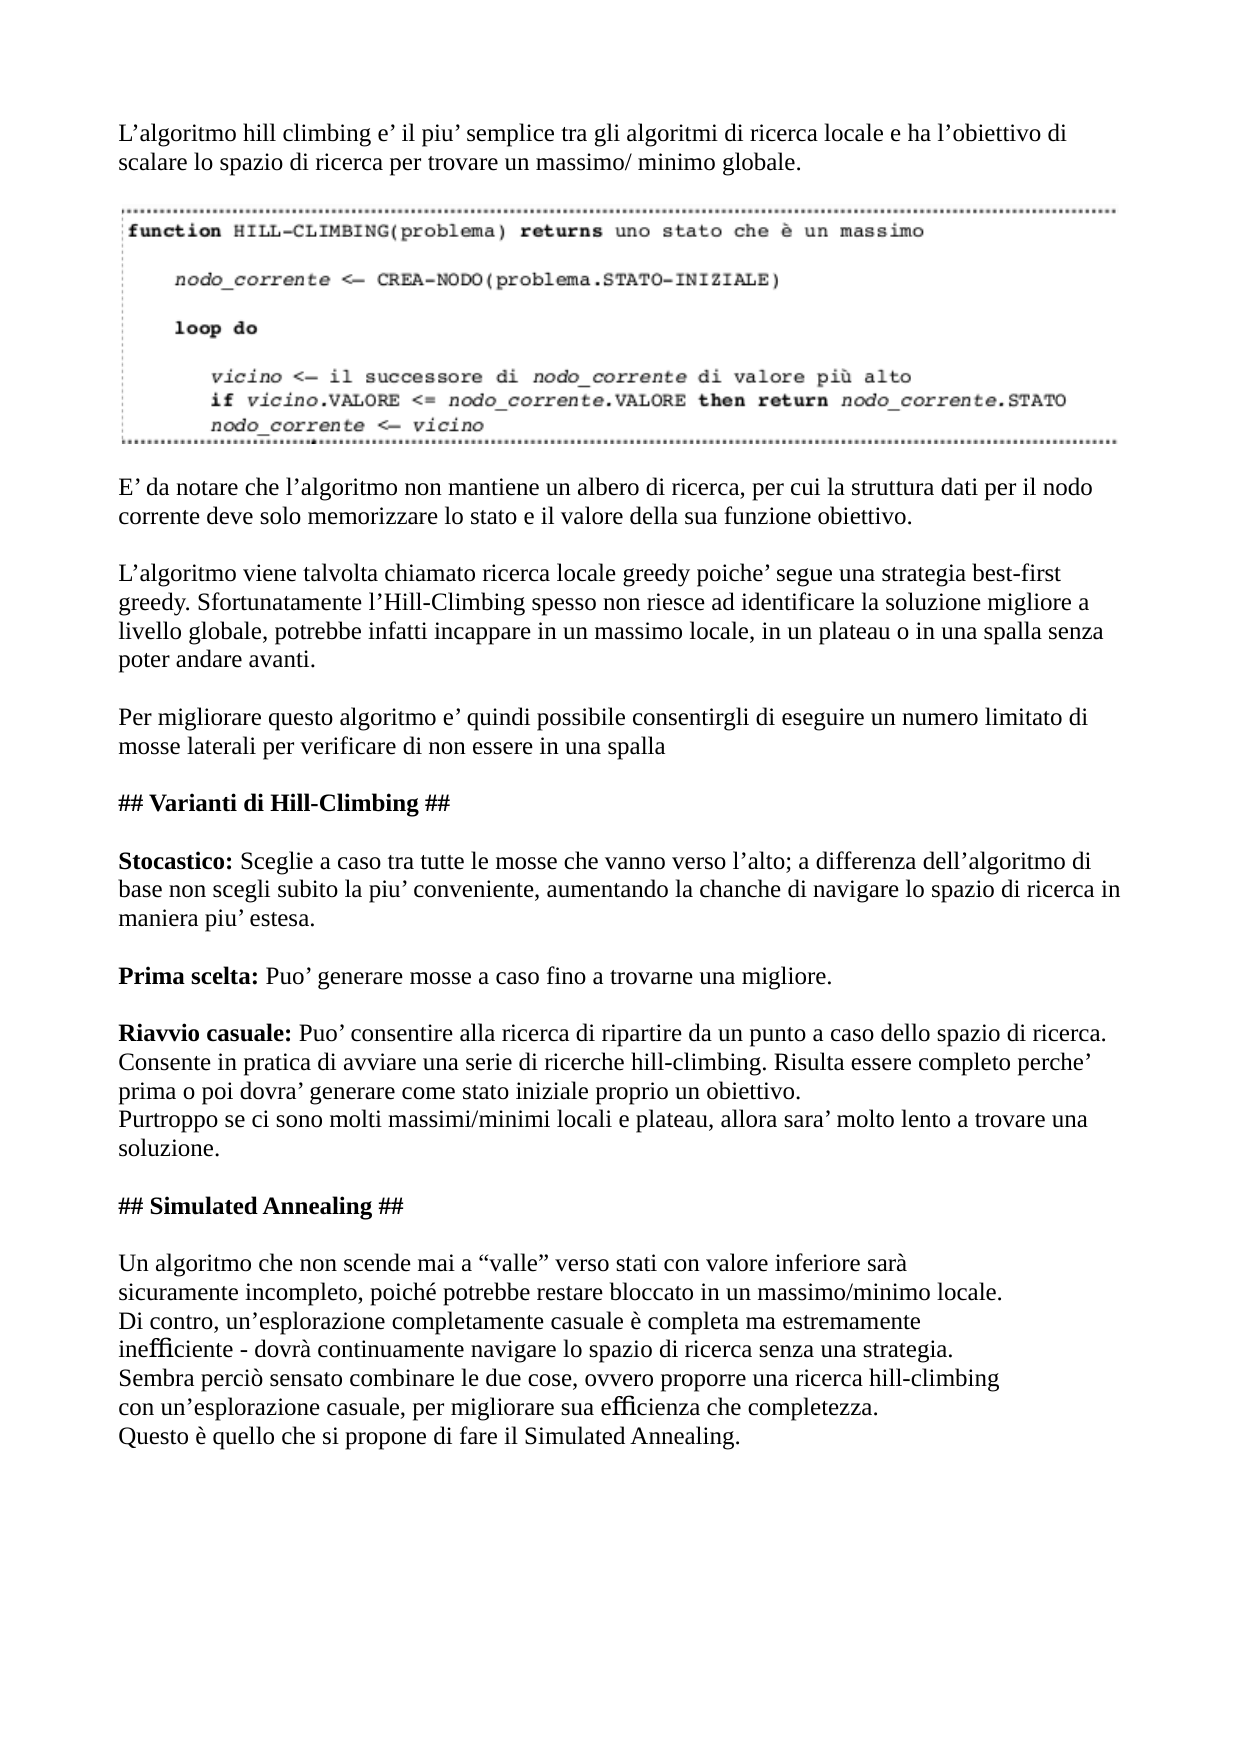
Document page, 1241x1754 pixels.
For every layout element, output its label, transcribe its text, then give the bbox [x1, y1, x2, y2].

text sicuramente incompleto, poiché potrebbe restare bloccato in un massimo/minimo locale. [118, 1277, 1122, 1306]
text Per migliorare questo algoritmo e’ quindi possibile consentirgli di eseguire un numero limitato di mosse laterali per verificare di non essere in una spalla [118, 702, 1122, 759]
text Purtroppo se ci sono molti massimi/minimi locali e plateau, allora sara’ molto lento a trovare una soluzione. [118, 1104, 1122, 1162]
text ineﬃciente - dovrà continuamente navigare lo spazio di ricerca senza una strategia. [118, 1334, 1122, 1363]
text con un’esplorazione casuale, per migliorare sua eﬃcienza che completezza. [118, 1392, 1122, 1421]
text Prima scelta: Puo’ generare mosse a caso fino a trovarne una migliore. [118, 961, 1122, 989]
text Riavvio casuale: Puo’ consentire alla ricerca di ripartire da un punto a caso dello spazio di ricerca. Consente in pratica di avviare una serie di ricerche hill-climbing. Risulta essere completo perche’ prima o poi dovra’ generare come stato iniziale proprio un obiettivo. [118, 1018, 1122, 1104]
text ## Varianti di Hill-Climbing ## [118, 788, 1122, 817]
text Di contro, un’esplorazione completamente casuale è completa ma estremamente [118, 1306, 1122, 1334]
picture [121, 204, 1119, 444]
text E’ da notare che l’algoritmo non mantiene un albero di ricerca, per cui la struttura dati per il nodo corrente deve solo memorizzare lo stato e il valore della sua funzione obiettivo. [118, 472, 1122, 529]
text L’algoritmo hill climbing e’ il piu’ semplice tra gli algoritmi di ricerca locale e ha l’obiettivo di scalare lo spazio di ricerca per trovare un massimo/ minimo globale. [118, 118, 1122, 176]
text Questo è quello che si propone di fare il Simulated Annealing. [118, 1421, 1122, 1449]
text ## Simulated Annealing ## [118, 1191, 1122, 1219]
text L’algoritmo viene talvolta chiamato ricerca locale greedy poiche’ segue una strategia best-first greedy. Sfortunatamente l’Hill-Climbing spesso non riesce ad identificare la soluzione migliore a livello globale, potrebbe infatti incappare in un massimo locale, in un plateau o in una spalla senza poter andare avanti. [118, 558, 1122, 673]
text Un algoritmo che non scende mai a “valle” verso stati con valore inferiore sarà [118, 1248, 1122, 1277]
text Stocastico: Sceglie a caso tra tutte le mosse che vanno verso l’alto; a differenza dell’algoritmo di base non scegli subito la piu’ conveniente, aumentando la chanche di navigare lo spazio di ricerca in maniera piu’ estesa. [118, 846, 1122, 932]
text Sembra perciò sensato combinare le due cose, ovvero proporre una ricerca hill-climbing [118, 1363, 1122, 1392]
